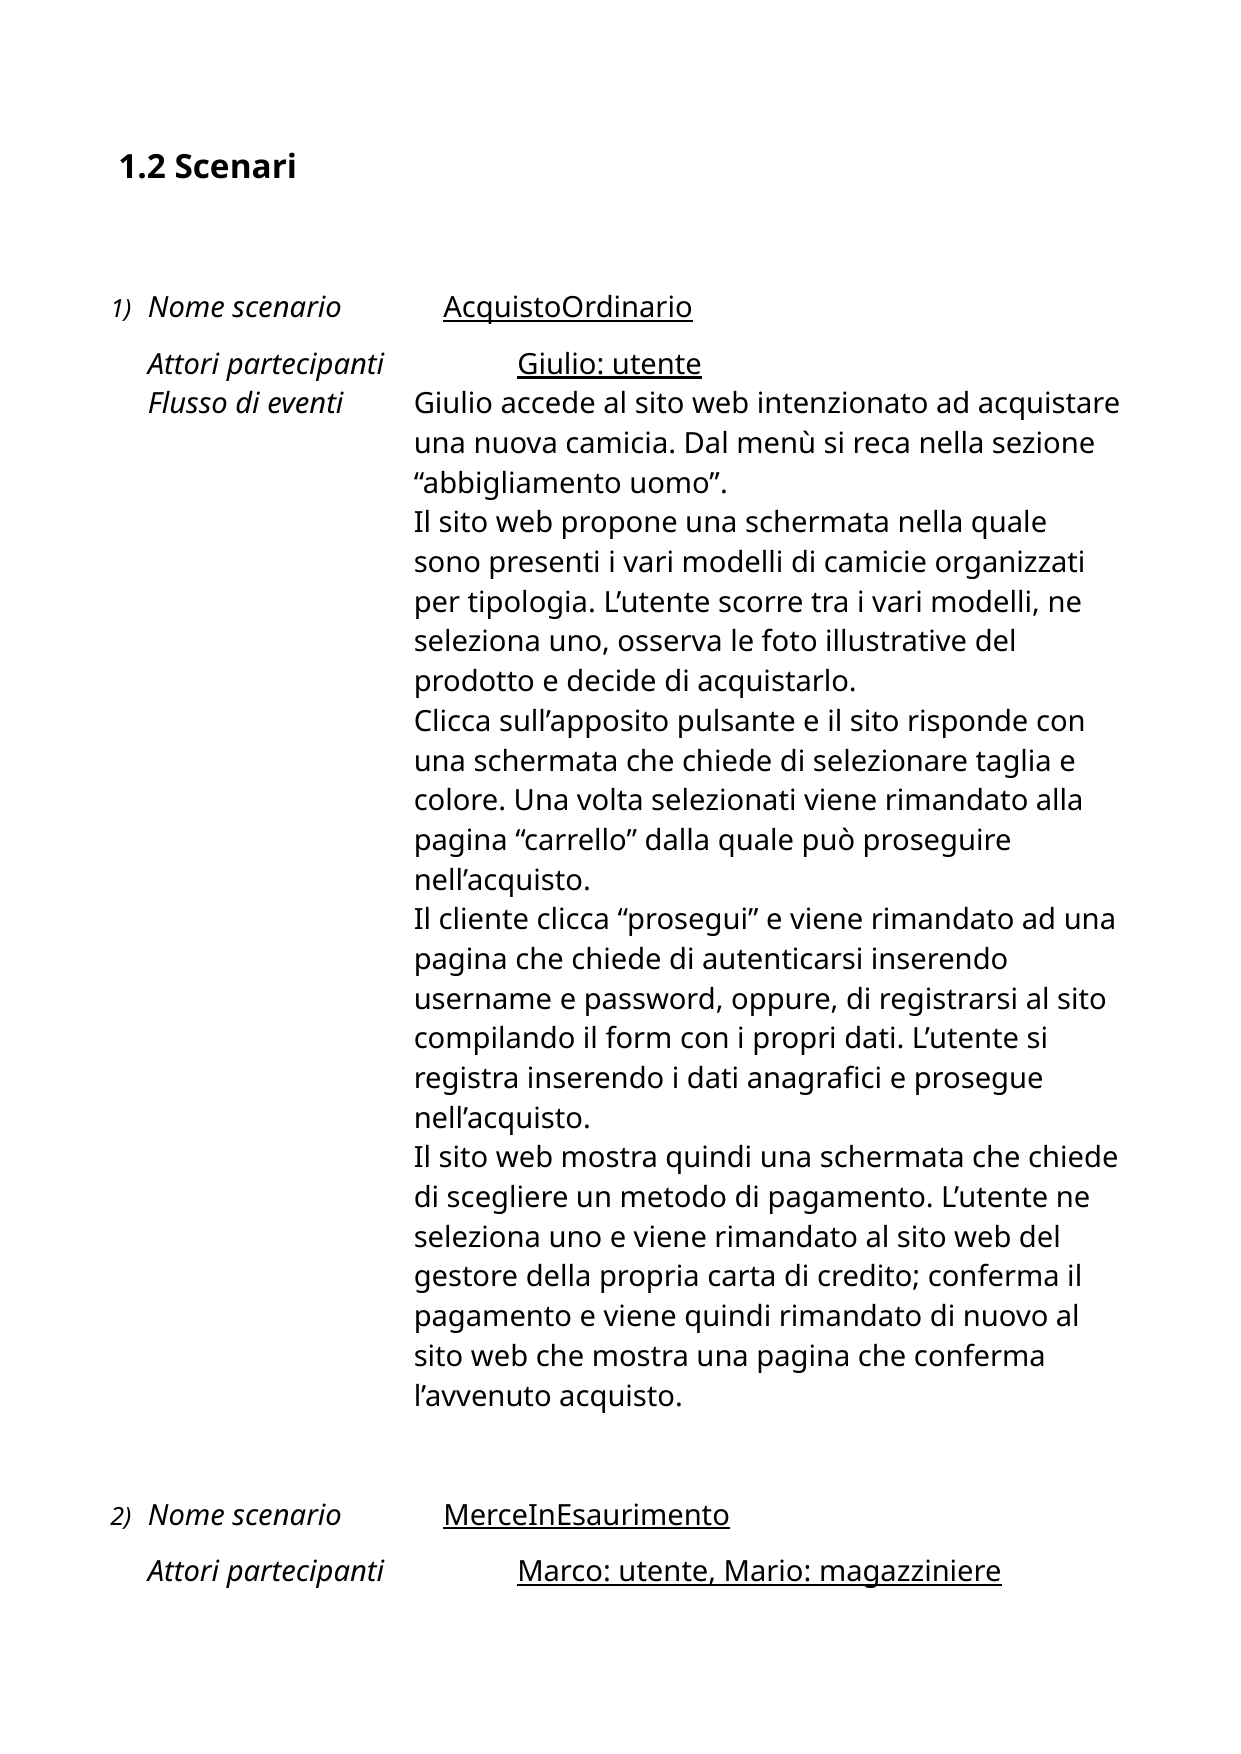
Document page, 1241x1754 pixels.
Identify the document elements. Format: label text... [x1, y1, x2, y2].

list Nome scenario AcquistoOrdinario [110, 287, 1122, 326]
text Attori partecipanti Giulio: utente [148, 343, 1122, 383]
text Attori partecipanti Marco: utente, Mario: magazziniere [148, 1550, 1122, 1590]
text Il cliente clicca “prosegui” e viene rimandato ad una pagina che chiede di autenticarsi inserendo username e password, oppure, di registrarsi al sito compilando il form con i propri dati. L’utente si registra inserendo i dati anagrafici e prosegue nell’acquisto. [413, 898, 1122, 1137]
text 1.2 Scenari [118, 143, 1122, 188]
list Nome scenario MerceInEsaurimento [110, 1494, 1122, 1533]
text Flusso di eventi Giulio accede al sito web intenzionato ad acquistare una nuova camicia. Dal menù si reca nella sezione “abbigliamento uomo”. [148, 383, 1122, 502]
text Clicca sull’apposito pulsante e il sito risponde con una schermata che chiede di selezionare taglia e colore. Una volta selezionati viene rimandato alla pagina “carrello” dalla quale può proseguire nell’acquisto. [413, 700, 1122, 898]
text Il sito web mostra quindi una schermata che chiede di scegliere un metodo di pagamento. L’utente ne seleziona uno e viene rimandato al sito web del gestore della propria carta di credito; conferma il pagamento e viene quindi rimandato di nuovo al sito web che mostra una pagina che conferma l’avvenuto acquisto. [413, 1137, 1122, 1414]
text Il sito web propone una schermata nella quale sono presenti i vari modelli di camicie organizzati per tipologia. L’utente scorre tra i vari modelli, ne seleziona uno, osserva le foto illustrative del prodotto e decide di acquistarlo. [413, 502, 1122, 700]
